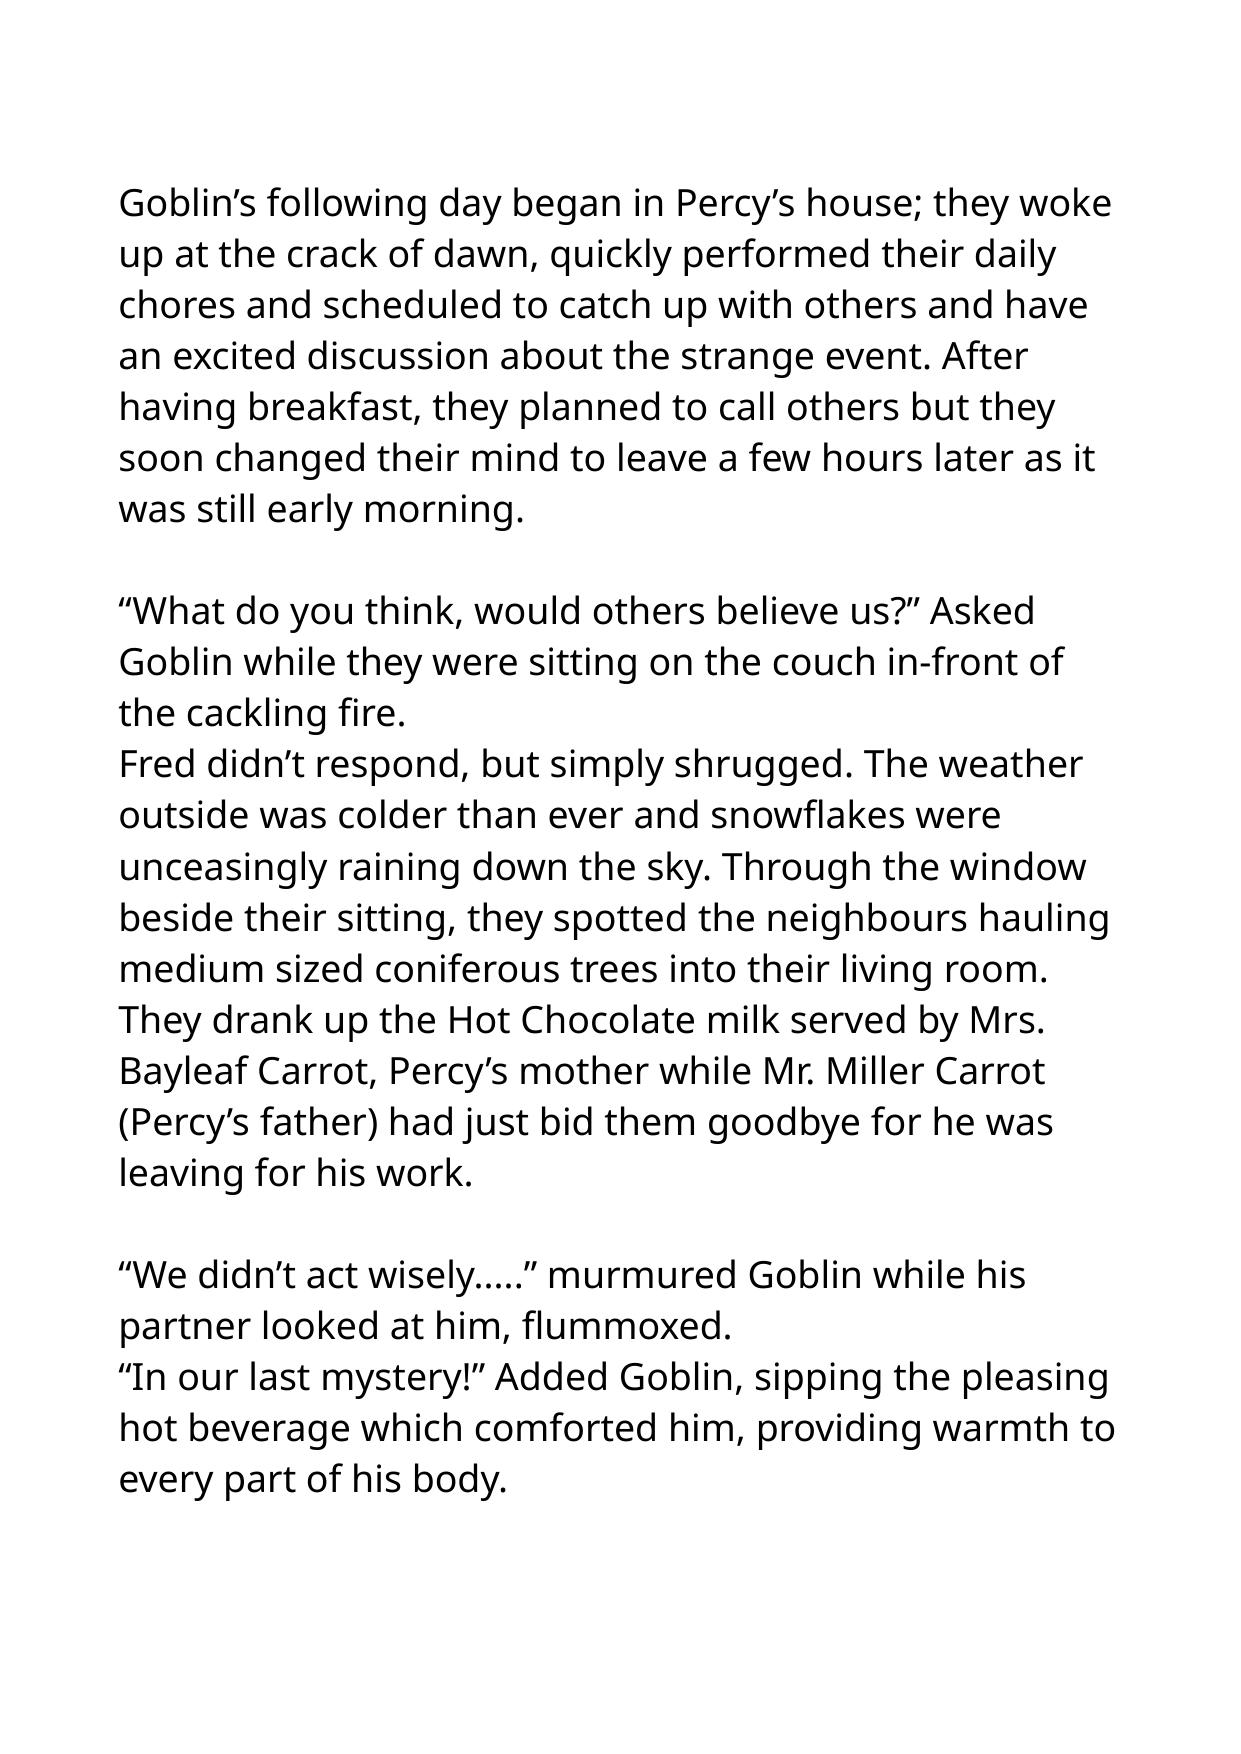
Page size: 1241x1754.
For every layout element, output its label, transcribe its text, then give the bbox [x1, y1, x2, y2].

text “In our last mystery!” Added Goblin, sipping the pleasing hot beverage which comforted him, providing warmth to every part of his body. [118, 1350, 1122, 1503]
text Fred didn’t respond, but simply shrugged. The weather outside was colder than ever and snowflakes were unceasingly raining down the sky. Through the window beside their sitting, they spotted the neighbours hauling medium sized coniferous trees into their living room. They drank up the Hot Chocolate milk served by Mrs. Bayleaf Carrot, Percy’s mother while Mr. Miller Carrot (Percy’s father) had just bid them goodbye for he was leaving for his work. [118, 738, 1122, 1197]
text Goblin’s following day began in Percy’s house; they woke up at the crack of dawn, quickly performed their daily chores and scheduled to catch up with others and have an excited discussion about the strange event. After having breakfast, they planned to call others but they soon changed their mind to leave a few hours later as it was still early morning. [118, 176, 1122, 534]
text “What do you think, would others believe us?” Asked Goblin while they were sitting on the couch in-front of the cackling fire. [118, 585, 1122, 738]
text “We didn’t act wisely.....” murmured Goblin while his partner looked at him, flummoxed. [118, 1248, 1122, 1350]
